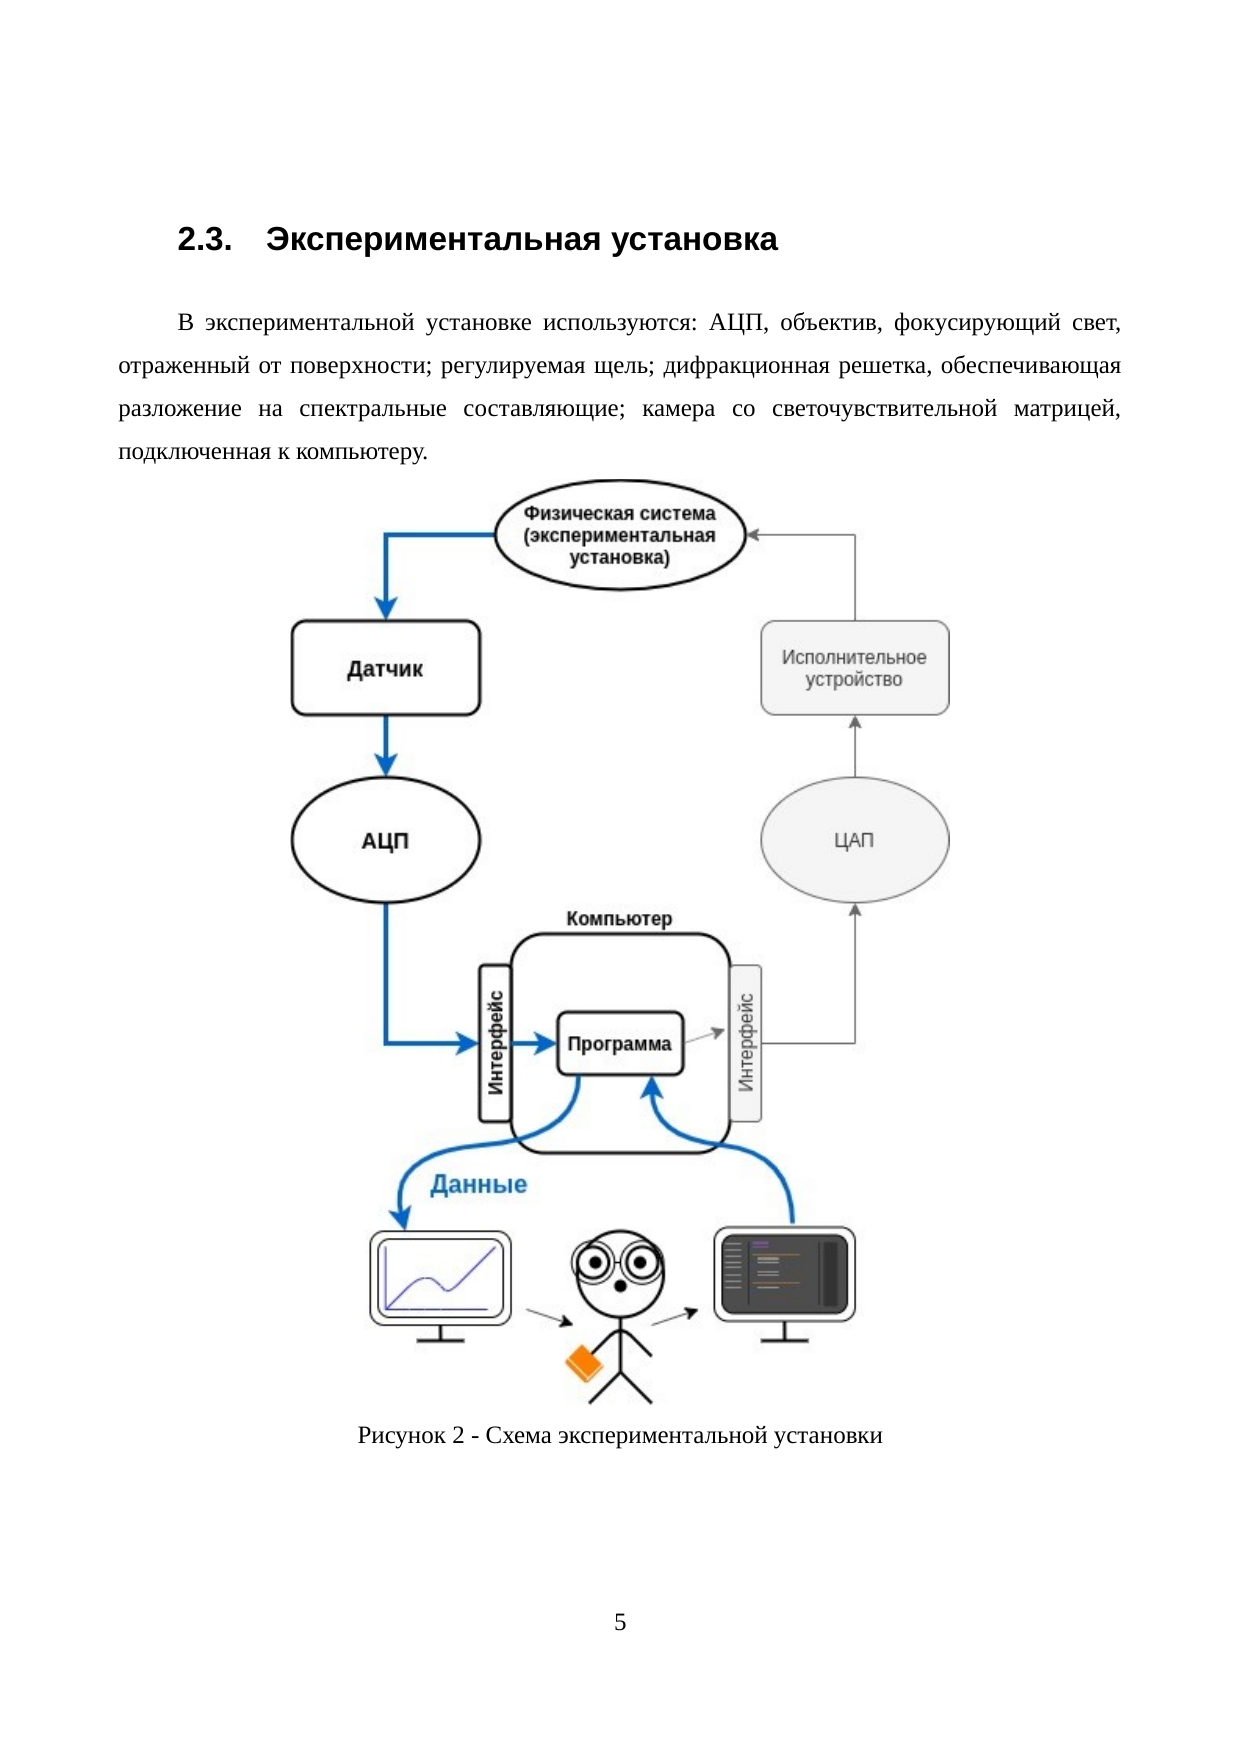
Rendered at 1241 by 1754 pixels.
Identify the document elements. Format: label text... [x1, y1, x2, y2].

text В экспериментальной установке используются: АЦП, объектив, фокусирующий свет, отраженный от поверхности; регулируемая щель; дифракционная решетка, обеспечивающая разложение на спектральные составляющие; камера со светочувствительной матрицей, подключенная к компьютеру. [118, 307, 1122, 465]
text Рисунок 2 - Схема экспериментальной установки [118, 1420, 1122, 1449]
picture [290, 479, 950, 1406]
subtitle Экспериментальная установка [118, 219, 1122, 258]
